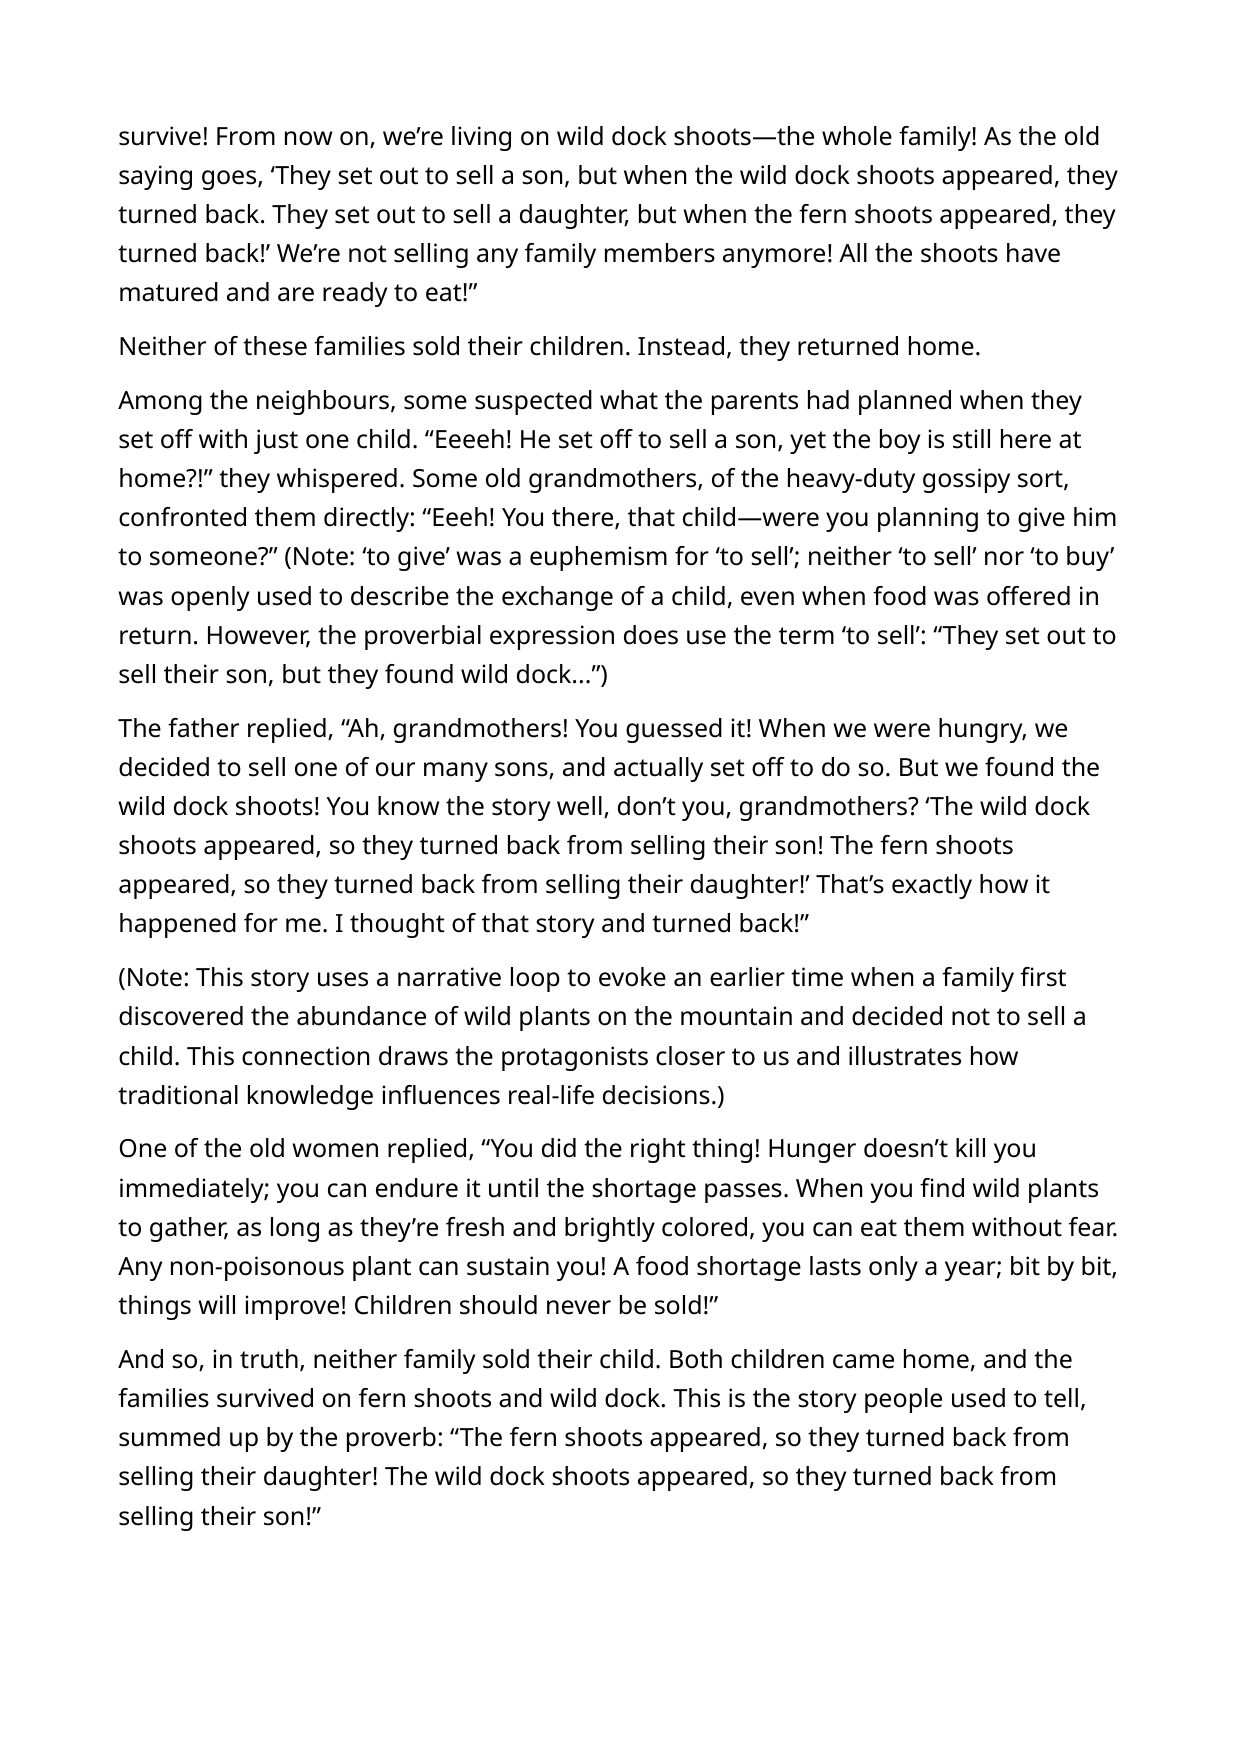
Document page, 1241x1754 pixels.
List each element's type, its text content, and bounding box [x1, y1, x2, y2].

text Neither of these families sold their children. Instead, they returned home. [118, 328, 1122, 363]
text Among the neighbours, some suspected what the parents had planned when they set off with just one child. “Eeeeh! He set off to sell a son, yet the boy is still here at home?!” they whispered. Some old grandmothers, of the heavy-duty gossipy sort, confronted them directly: “Eeeh! You there, that child—were you planning to give him to someone?” (Note: ‘to give’ was a euphemism for ‘to sell’; neither ‘to sell’ nor ‘to buy’ was openly used to describe the exchange of a child, even when food was offered in return. However, the proverbial expression does use the term ‘to sell’: “They set out to sell their son, but they found wild dock...”) [118, 382, 1122, 691]
text survive! From now on, we’re living on wild dock shoots—the whole family! As the old saying goes, ‘They set out to sell a son, but when the wild dock shoots appeared, they turned back. They set out to sell a daughter, but when the fern shoots appeared, they turned back!’ We’re not selling any family members anymore! All the shoots have matured and are ready to eat!” [118, 118, 1122, 309]
text One of the old women replied, “You did the right thing! Hunger doesn’t kill you immediately; you can endure it until the shortage passes. When you find wild plants to gather, as long as they’re fresh and brightly colored, you can eat them without fear. Any non-poisonous plant can sustain you! A food shortage lasts only a year; bit by bit, things will improve! Children should never be sold!” [118, 1131, 1122, 1322]
text And so, in truth, neither family sold their child. Both children came home, and the families survived on fern shoots and wild dock. This is the story people used to tell, summed up by the proverb: “The fern shoots appeared, so they turned back from selling their daughter! The wild dock shoots appeared, so they turned back from selling their son!” [118, 1341, 1122, 1532]
text (Note: This story uses a narrative loop to evoke an earlier time when a family first discovered the abundance of wild plants on the mountain and decided not to sell a child. This connection draws the protagonists closer to us and illustrates how traditional knowledge influences real-life decisions.) [118, 960, 1122, 1111]
text The father replied, “Ah, grandmothers! You guessed it! When we were hungry, we decided to sell one of our many sons, and actually set off to do so. But we found the wild dock shoots! You know the story well, don’t you, grandmothers? ‘The wild dock shoots appeared, so they turned back from selling their son! The fern shoots appeared, so they turned back from selling their daughter!’ That’s exactly how it happened for me. I thought of that story and turned back!” [118, 710, 1122, 940]
